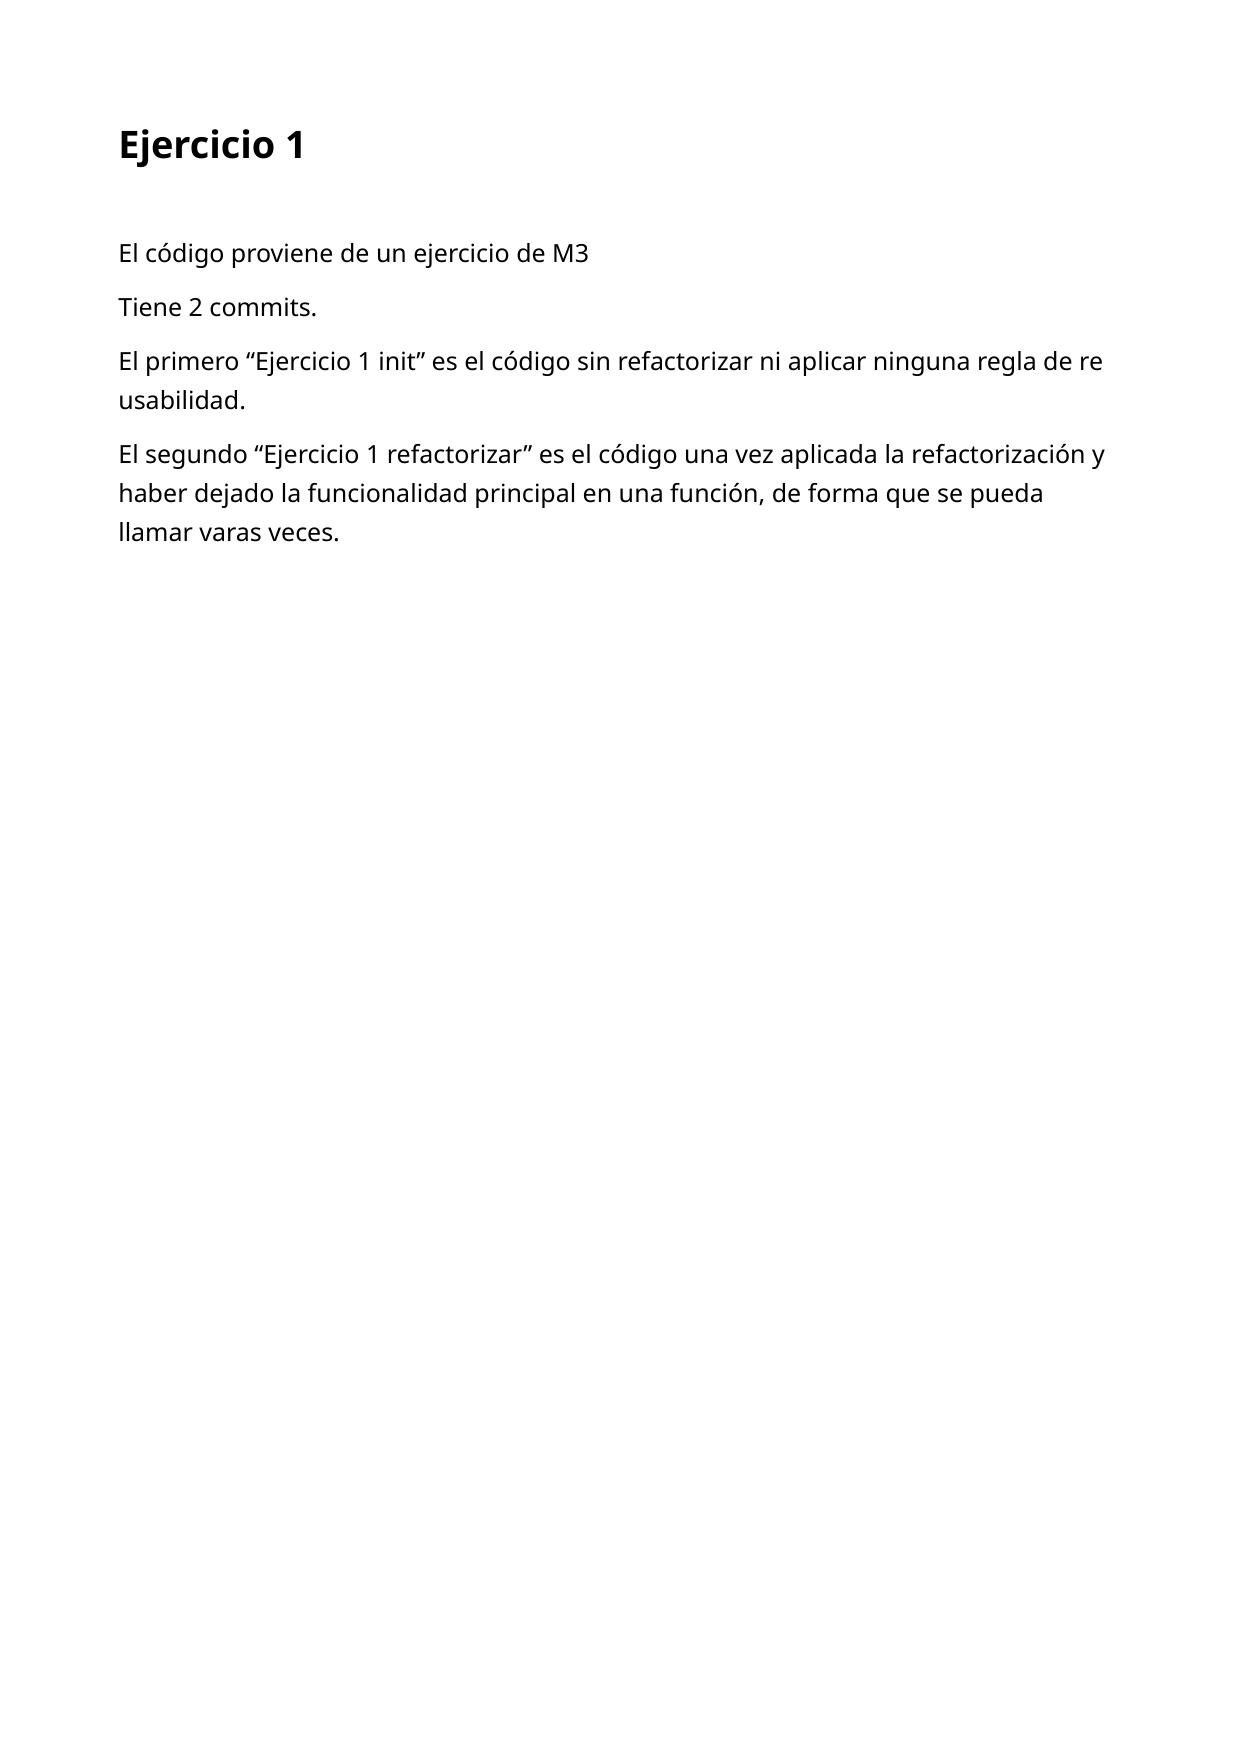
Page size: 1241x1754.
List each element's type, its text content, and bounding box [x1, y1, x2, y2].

text Tiene 2 commits. [118, 290, 1122, 324]
text El segundo “Ejercicio 1 refactorizar” es el código una vez aplicada la refactorización y haber dejado la funcionalidad principal en una función, de forma que se pueda llamar varas veces. [118, 436, 1122, 549]
text El código proviene de un ejercicio de M3 [118, 236, 1122, 270]
text El primero “Ejercicio 1 init” es el código sin refactorizar ni aplicar ninguna regla de re usabilidad. [118, 343, 1122, 417]
subtitle Ejercicio 1 [118, 118, 1122, 170]
